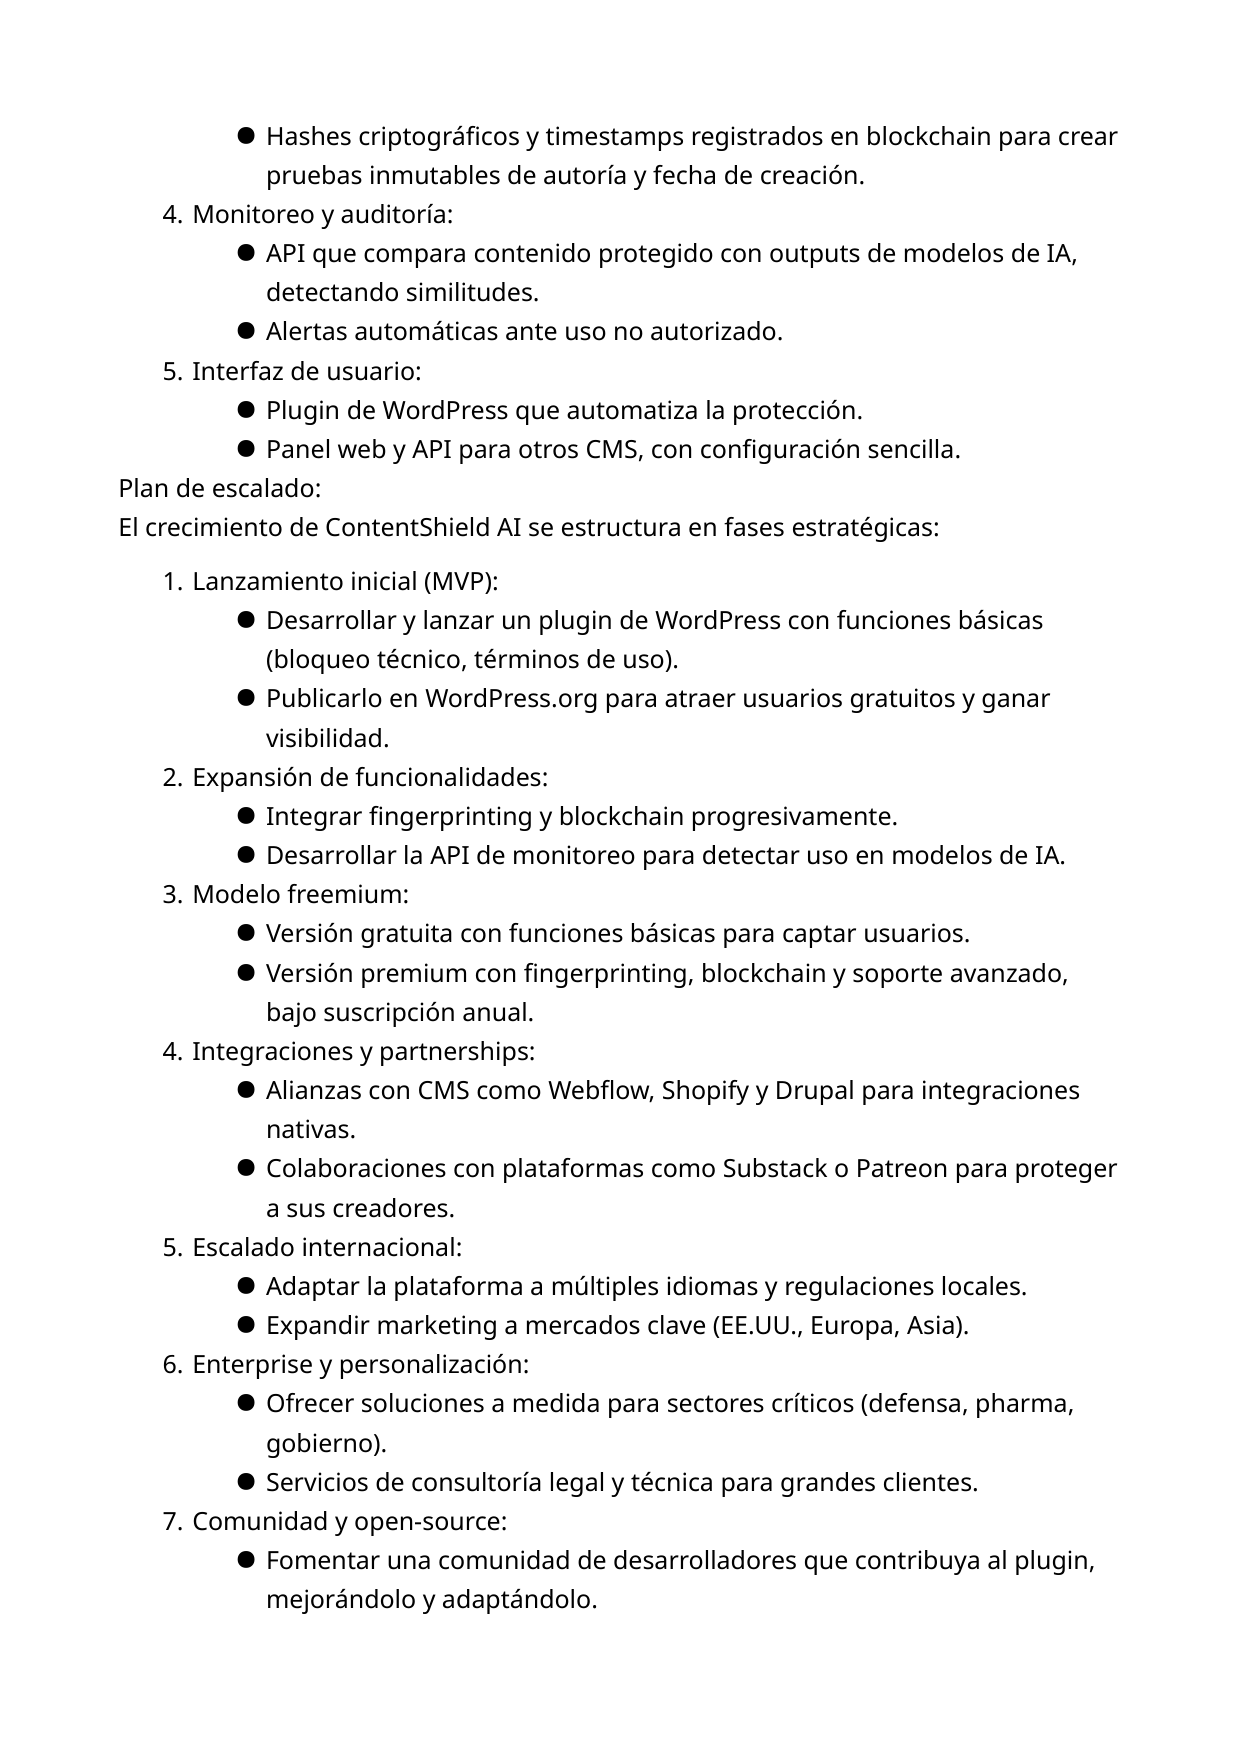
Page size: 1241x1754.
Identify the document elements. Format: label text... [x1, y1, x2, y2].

list Comunidad y open-source: [162, 1503, 1122, 1538]
list Ofrecer soluciones a medida para sectores críticos (defensa, pharma, gobierno). [236, 1386, 1122, 1459]
list Hashes criptográficos y timestamps registrados en blockchain para crear pruebas inmutables de autoría y fecha de creación. [236, 118, 1122, 191]
list Interfaz de usuario: [162, 353, 1122, 387]
list Expansión de funcionalidades: [162, 759, 1122, 793]
list API que compara contenido protegido con outputs de modelos de IA, detectando similitudes. [236, 236, 1122, 309]
list Publicarlo en WordPress.org para atraer usuarios gratuitos y ganar visibilidad. [236, 681, 1122, 754]
list Adaptar la plataforma a múltiples idiomas y regulaciones locales. [236, 1268, 1122, 1303]
list Alianzas con CMS como Webflow, Shopify y Drupal para integraciones nativas. [236, 1073, 1122, 1146]
list Integraciones y partnerships: [162, 1033, 1122, 1068]
list Monitoreo y auditoría: [162, 196, 1122, 231]
list Alertas automáticas ante uso no autorizado. [236, 314, 1122, 348]
list Versión premium con fingerprinting, blockchain y soporte avanzado, bajo suscripción anual. [236, 955, 1122, 1028]
list Colaboraciones con plataformas como Substack o Patreon para proteger a sus creadores. [236, 1151, 1122, 1224]
list Escalado internacional: [162, 1229, 1122, 1263]
list Modelo freemium: [162, 877, 1122, 911]
list Enterprise y personalización: [162, 1347, 1122, 1381]
list Fomentar una comunidad de desarrolladores que contribuya al plugin, mejorándolo y adaptándolo. [236, 1543, 1122, 1616]
list Lanzamiento inicial (MVP): [162, 563, 1122, 598]
list Expandir marketing a mercados clave (EE.UU., Europa, Asia). [236, 1308, 1122, 1342]
list Desarrollar la API de monitoreo para detectar uso en modelos de IA. [236, 838, 1122, 872]
list Servicios de consultoría legal y técnica para grandes clientes. [236, 1464, 1122, 1498]
list Integrar fingerprinting y blockchain progresivamente. [236, 798, 1122, 833]
text Plan de escalado: El crecimiento de ContentShield AI se estructura en fases estratégicas: [118, 471, 1122, 544]
list Versión gratuita con funciones básicas para captar usuarios. [236, 916, 1122, 950]
list Panel web y API para otros CMS, con configuración sencilla. [236, 431, 1122, 466]
list Desarrollar y lanzar un plugin de WordPress con funciones básicas (bloqueo técnico, términos de uso). [236, 603, 1122, 676]
list Plugin de WordPress que automatiza la protección. [236, 392, 1122, 426]
